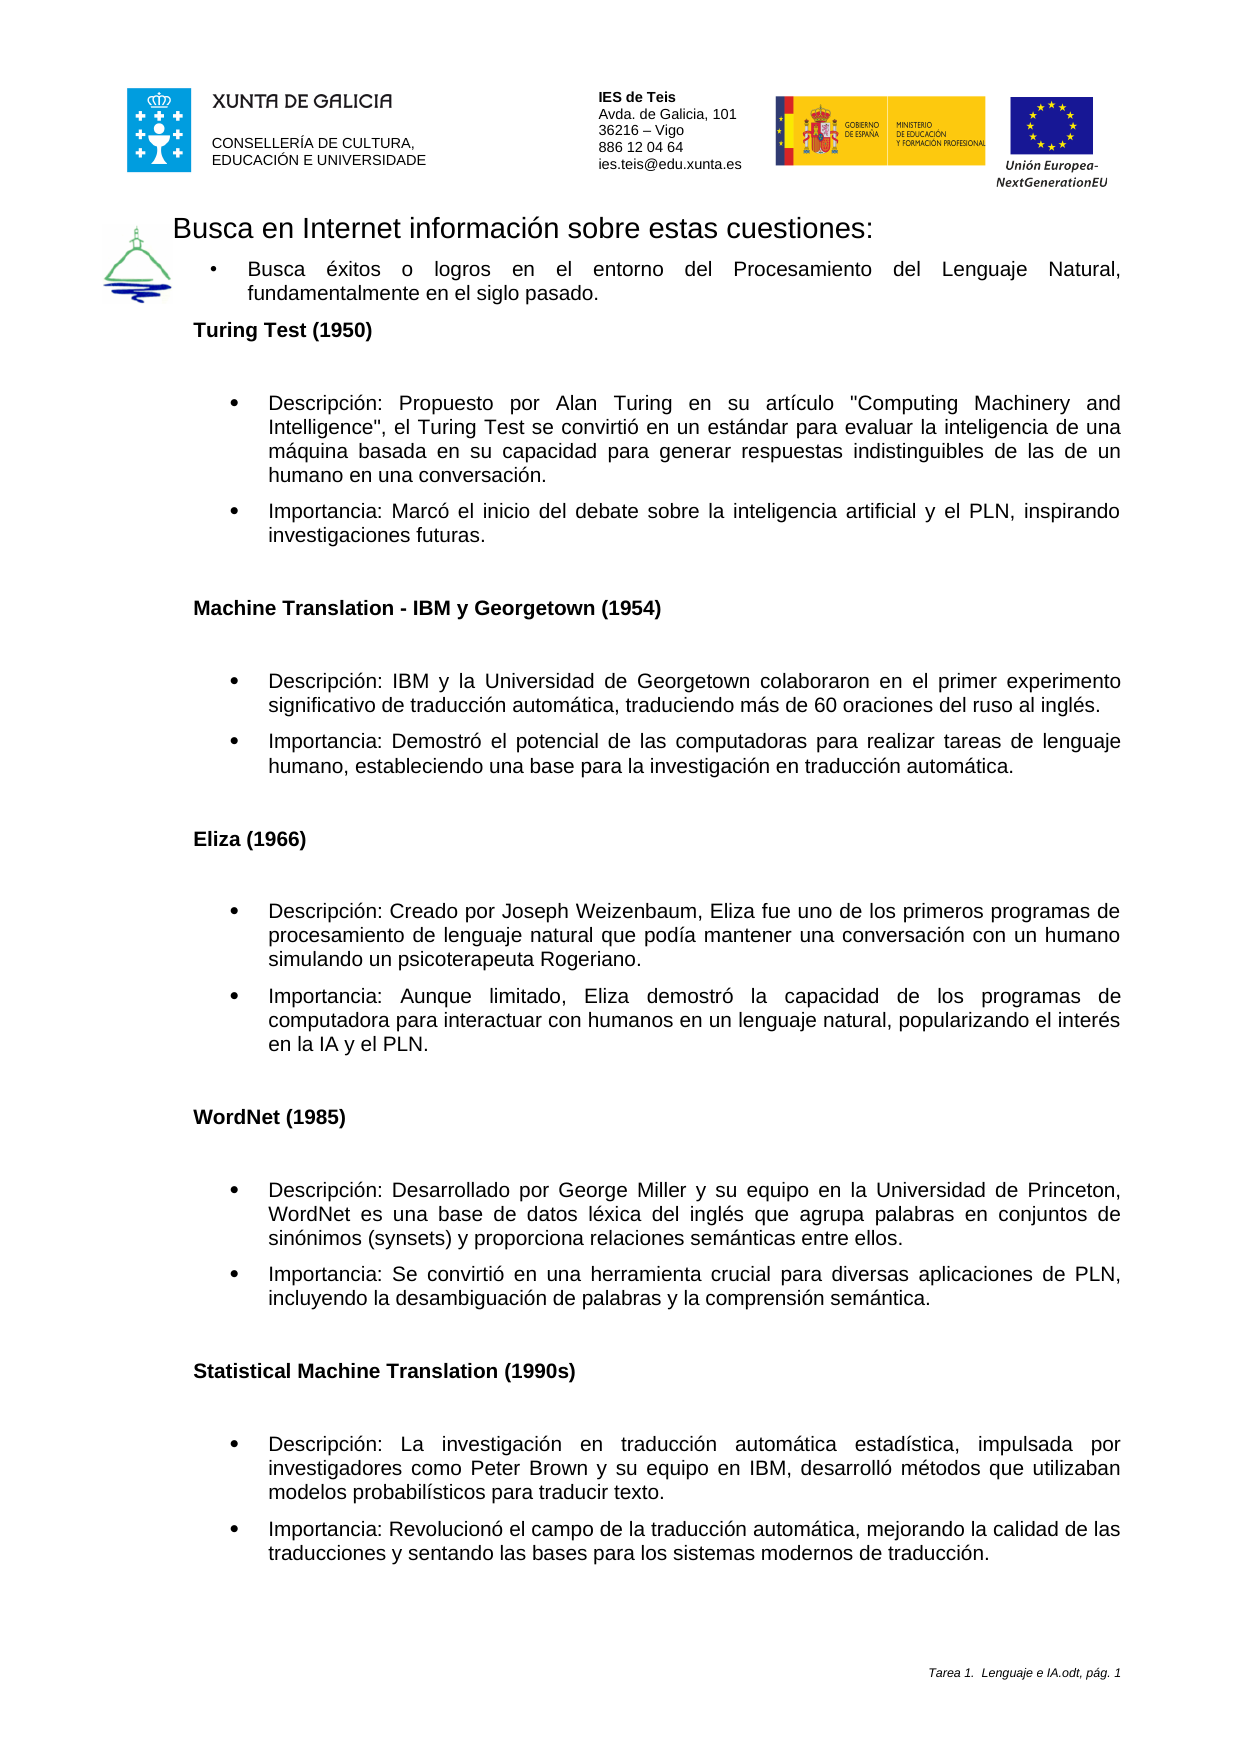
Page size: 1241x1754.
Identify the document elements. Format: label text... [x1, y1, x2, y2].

list Descripción: IBM y la Universidad de Georgetown colaboraron en el primer experimento significativo de traducción automática, traduciendo más de 60 oraciones del ruso al inglés. [231, 669, 1122, 717]
list Descripción: La investigación en traducción automática estadística, impulsada por investigadores como Peter Brown y su equipo en IBM, desarrolló métodos que utilizaban modelos probabilísticos para traducir texto. [231, 1432, 1122, 1504]
text Machine Translation - IBM y Georgetown (1954) [193, 596, 1122, 620]
text Statistical Machine Translation (1990s) [193, 1359, 1122, 1383]
text Busca en Internet información sobre estas cuestiones: [118, 211, 1122, 244]
list Importancia: Demostró el potencial de las computadoras para realizar tareas de lenguaje humano, estableciendo una base para la investigación en traducción automática. [231, 729, 1122, 777]
text WordNet (1985) [193, 1105, 1122, 1129]
list Importancia: Marcó el inicio del debate sobre la inteligencia artificial y el PLN, inspirando investigaciones futuras. [231, 499, 1122, 547]
list Busca éxitos o logros en el entorno del Procesamiento del Lenguaje Natural, fundamentalmente en el siglo pasado. [156, 257, 1122, 305]
list Descripción: Creado por Joseph Weizenbaum, Eliza fue uno de los primeros programas de procesamiento de lenguaje natural que podía mantener una conversación con un humano simulando un psicoterapeuta Rogeriano. [231, 899, 1122, 971]
text Turing Test (1950) [193, 318, 1122, 342]
list Descripción: Desarrollado por George Miller y su equipo en la Universidad de Princeton, WordNet es una base de datos léxica del inglés que agrupa palabras en conjuntos de sinónimos (synsets) y proporciona relaciones semánticas entre ellos. [231, 1178, 1122, 1249]
list Importancia: Se convirtió en una herramienta crucial para diversas aplicaciones de PLN, incluyendo la desambiguación de palabras y la comprensión semántica. [231, 1262, 1122, 1310]
list Importancia: Revolucionó el campo de la traducción automática, mejorando la calidad de las traducciones y sentando las bases para los sistemas modernos de traducción. [231, 1516, 1122, 1564]
list Importancia: Aunque limitado, Eliza demostró la capacidad de los programas de computadora para interactuar con humanos en un lenguaje natural, popularizando el interés en la IA y el PLN. [231, 984, 1122, 1056]
text Eliza (1966) [193, 826, 1122, 850]
list Descripción: Propuesto por Alan Turing en su artículo "Computing Machinery and Intelligence", el Turing Test se convirtió en un estándar para evaluar la inteligencia de una máquina basada en su capacidad para generar respuestas indistinguibles de las de un humano en una conversación. [231, 391, 1122, 486]
